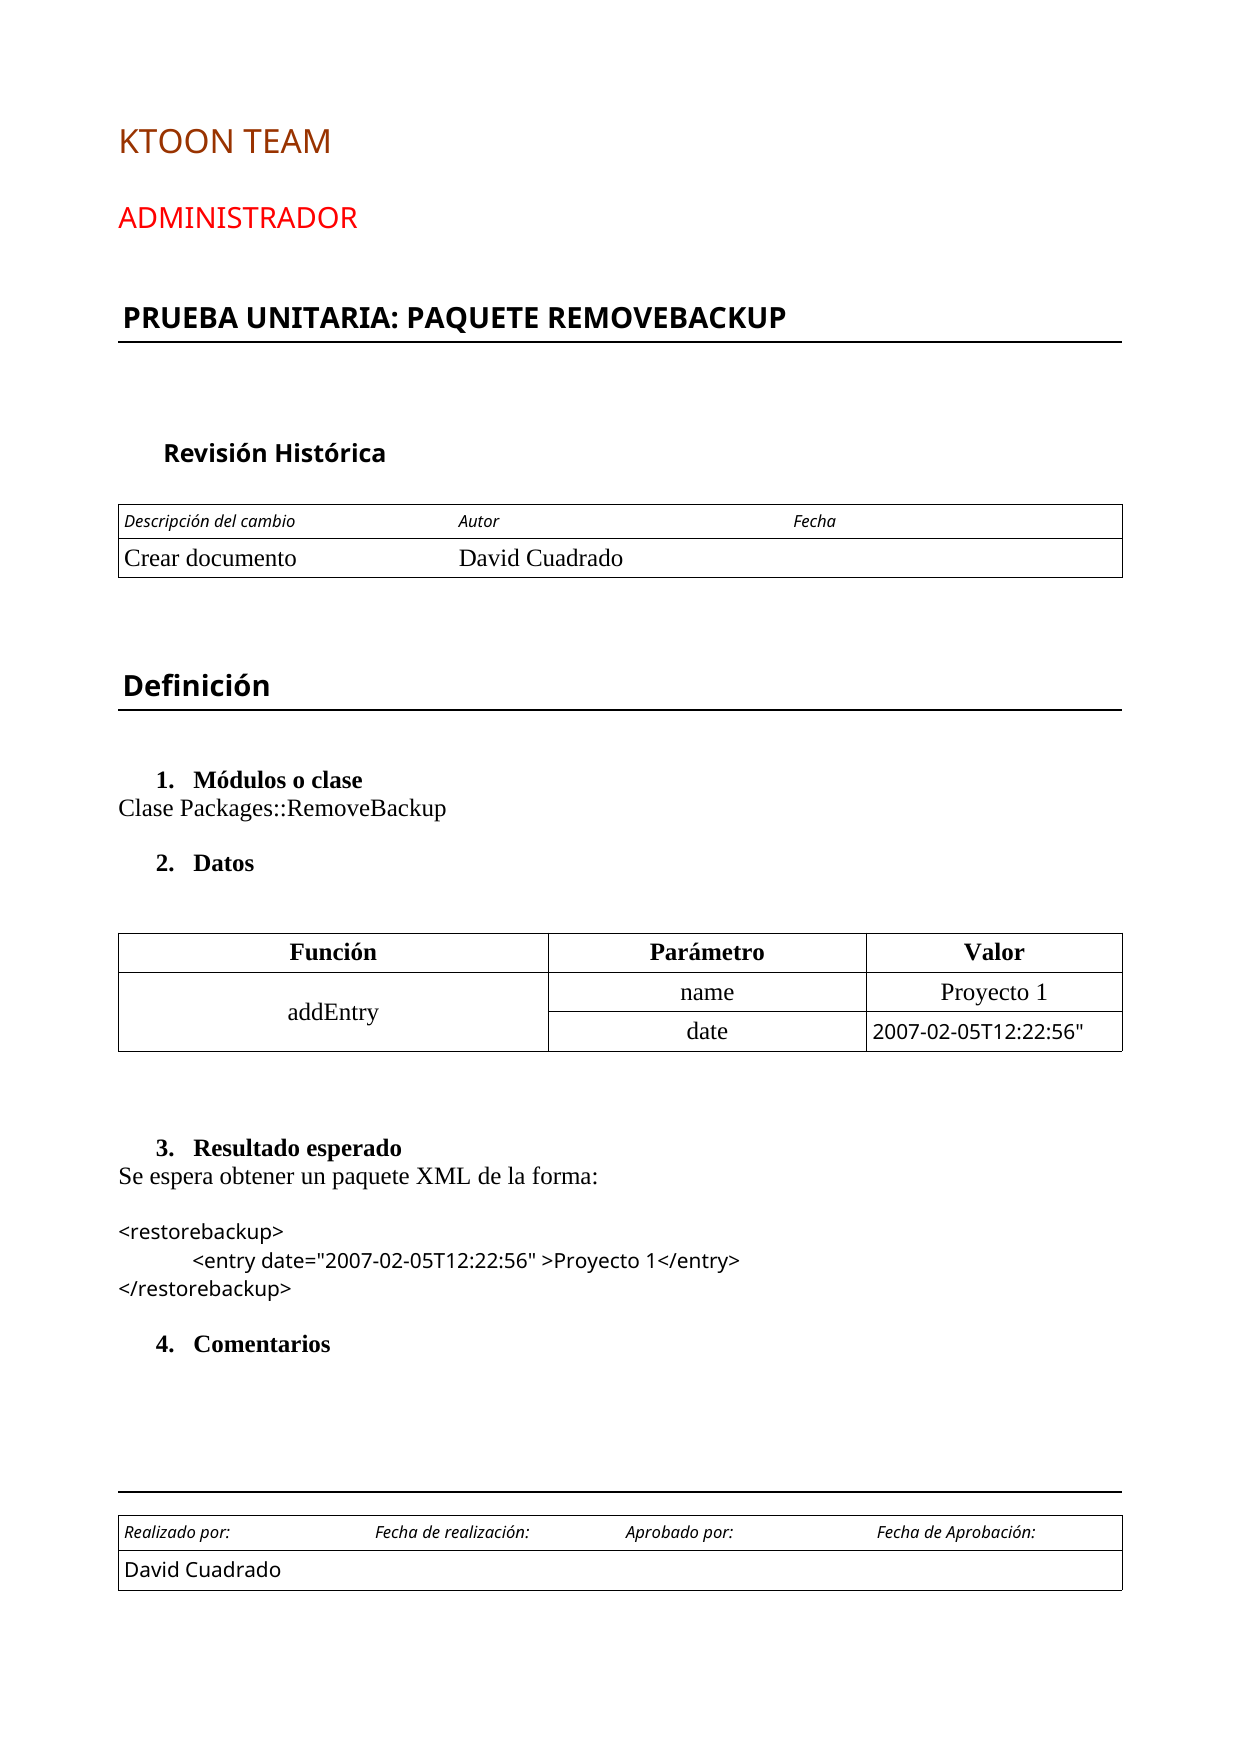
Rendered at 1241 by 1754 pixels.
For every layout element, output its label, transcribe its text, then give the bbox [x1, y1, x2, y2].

table_cell 2007-02-05T12:22:56" [867, 1012, 1122, 1051]
table_header Fecha de Aprobación: [871, 1516, 1122, 1549]
table_cell [787, 539, 1122, 577]
table_header Fecha [787, 505, 1122, 538]
table_cell David Cuadrado [119, 1551, 369, 1589]
list Módulos o clase [156, 766, 1122, 794]
table_header Autor [453, 505, 787, 538]
table_cell [369, 1551, 620, 1589]
table_cell date [549, 1012, 866, 1051]
table_cell [871, 1551, 1122, 1589]
text <restorebackup> [118, 1217, 1122, 1246]
list Datos [156, 849, 1122, 877]
subtitle Revisión Histórica [118, 436, 1122, 470]
list Resultado esperado [156, 1134, 1122, 1162]
text <entry date="2007-02-05T12:22:56" >Proyecto 1</entry> [118, 1246, 1122, 1274]
text Clase Packages::RemoveBackup [118, 794, 1122, 822]
text PRUEBA UNITARIA: PAQUETE REMOVEBACKUP [118, 293, 1122, 341]
text KTOON TEAM [118, 118, 1122, 163]
table_header Función [119, 934, 548, 972]
text Definición [118, 660, 1122, 709]
table_cell [620, 1551, 871, 1589]
text ADMINISTRADOR [118, 198, 1122, 237]
table_header Descripción del cambio [119, 505, 453, 538]
table_cell David Cuadrado [453, 539, 787, 577]
table_header Realizado por: [119, 1516, 369, 1549]
table_header Aprobado por: [620, 1516, 871, 1549]
table_header Parámetro [549, 934, 866, 972]
table_header Proyecto 1 [867, 973, 1122, 1011]
table_header Valor [867, 934, 1122, 972]
table_header Fecha de realización: [369, 1516, 620, 1549]
table_cell addEntry [119, 973, 548, 1051]
text Se espera obtener un paquete XML de la forma: [118, 1162, 1122, 1190]
list Comentarios [156, 1331, 1122, 1358]
table_cell Crear documento [119, 539, 453, 577]
text </restorebackup> [118, 1274, 1122, 1303]
table_header name [549, 973, 866, 1011]
